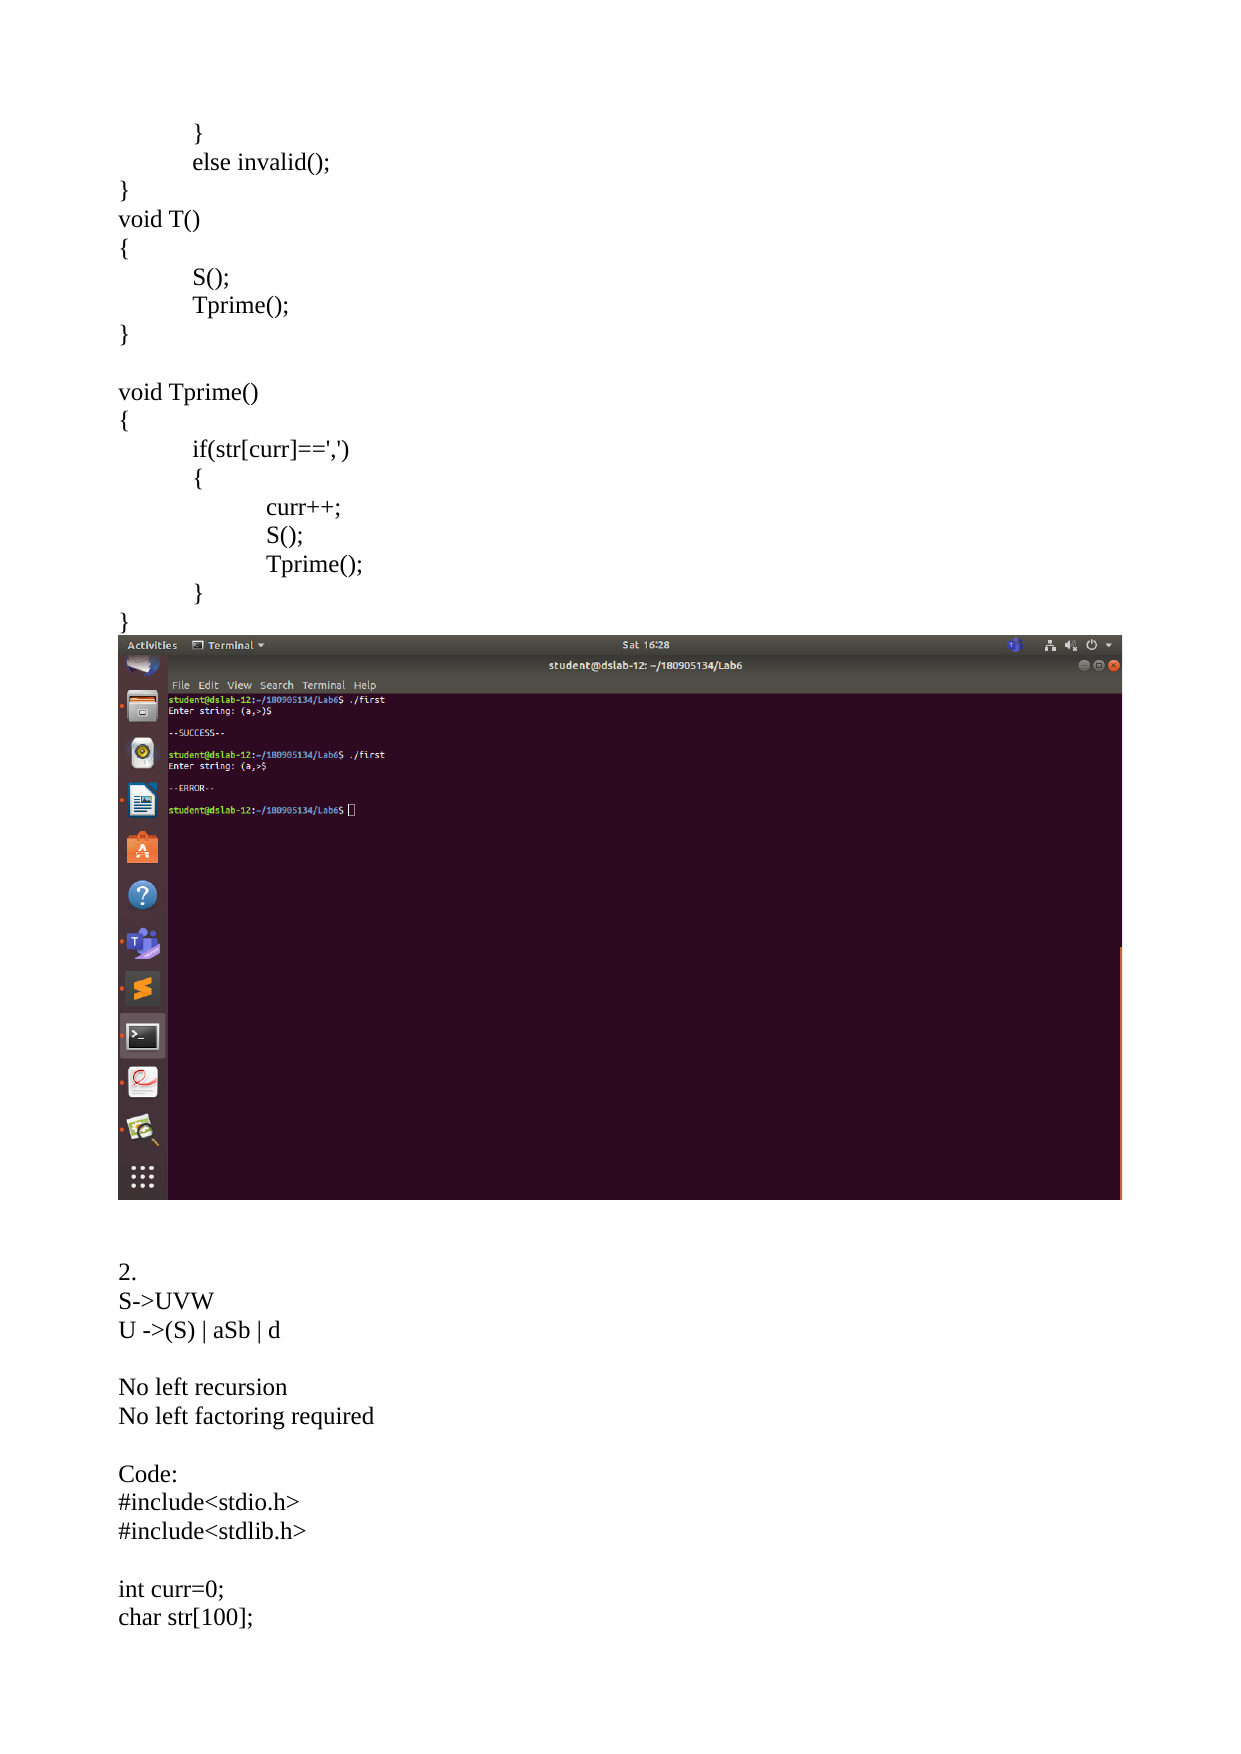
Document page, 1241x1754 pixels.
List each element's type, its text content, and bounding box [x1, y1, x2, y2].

text 2. [118, 1257, 1122, 1286]
text } [118, 319, 1122, 348]
text S(); [118, 262, 1122, 291]
text { [118, 233, 1122, 262]
text } [118, 578, 1122, 607]
text #include<stdlib.h> [118, 1516, 1122, 1545]
text char str[100]; [118, 1602, 1122, 1631]
text if(str[curr]==',') [118, 434, 1122, 463]
text } [118, 118, 1122, 147]
text No left recursion [118, 1372, 1122, 1401]
picture [118, 635, 1123, 1200]
text int curr=0; [118, 1574, 1122, 1602]
text Tprime(); [118, 291, 1122, 319]
text U ->(S) | aSb | d [118, 1315, 1122, 1344]
text S(); [118, 521, 1122, 549]
text curr++; [118, 492, 1122, 521]
text void T() [118, 204, 1122, 233]
text #include<stdio.h> [118, 1487, 1122, 1516]
text } [118, 176, 1122, 204]
text Tprime(); [118, 549, 1122, 578]
text else invalid(); [118, 147, 1122, 176]
text { [118, 406, 1122, 434]
text S->UVW [118, 1286, 1122, 1315]
text { [118, 463, 1122, 492]
text } [118, 607, 1122, 635]
text No left factoring required [118, 1401, 1122, 1430]
text Code: [118, 1459, 1122, 1487]
text void Tprime() [118, 377, 1122, 406]
